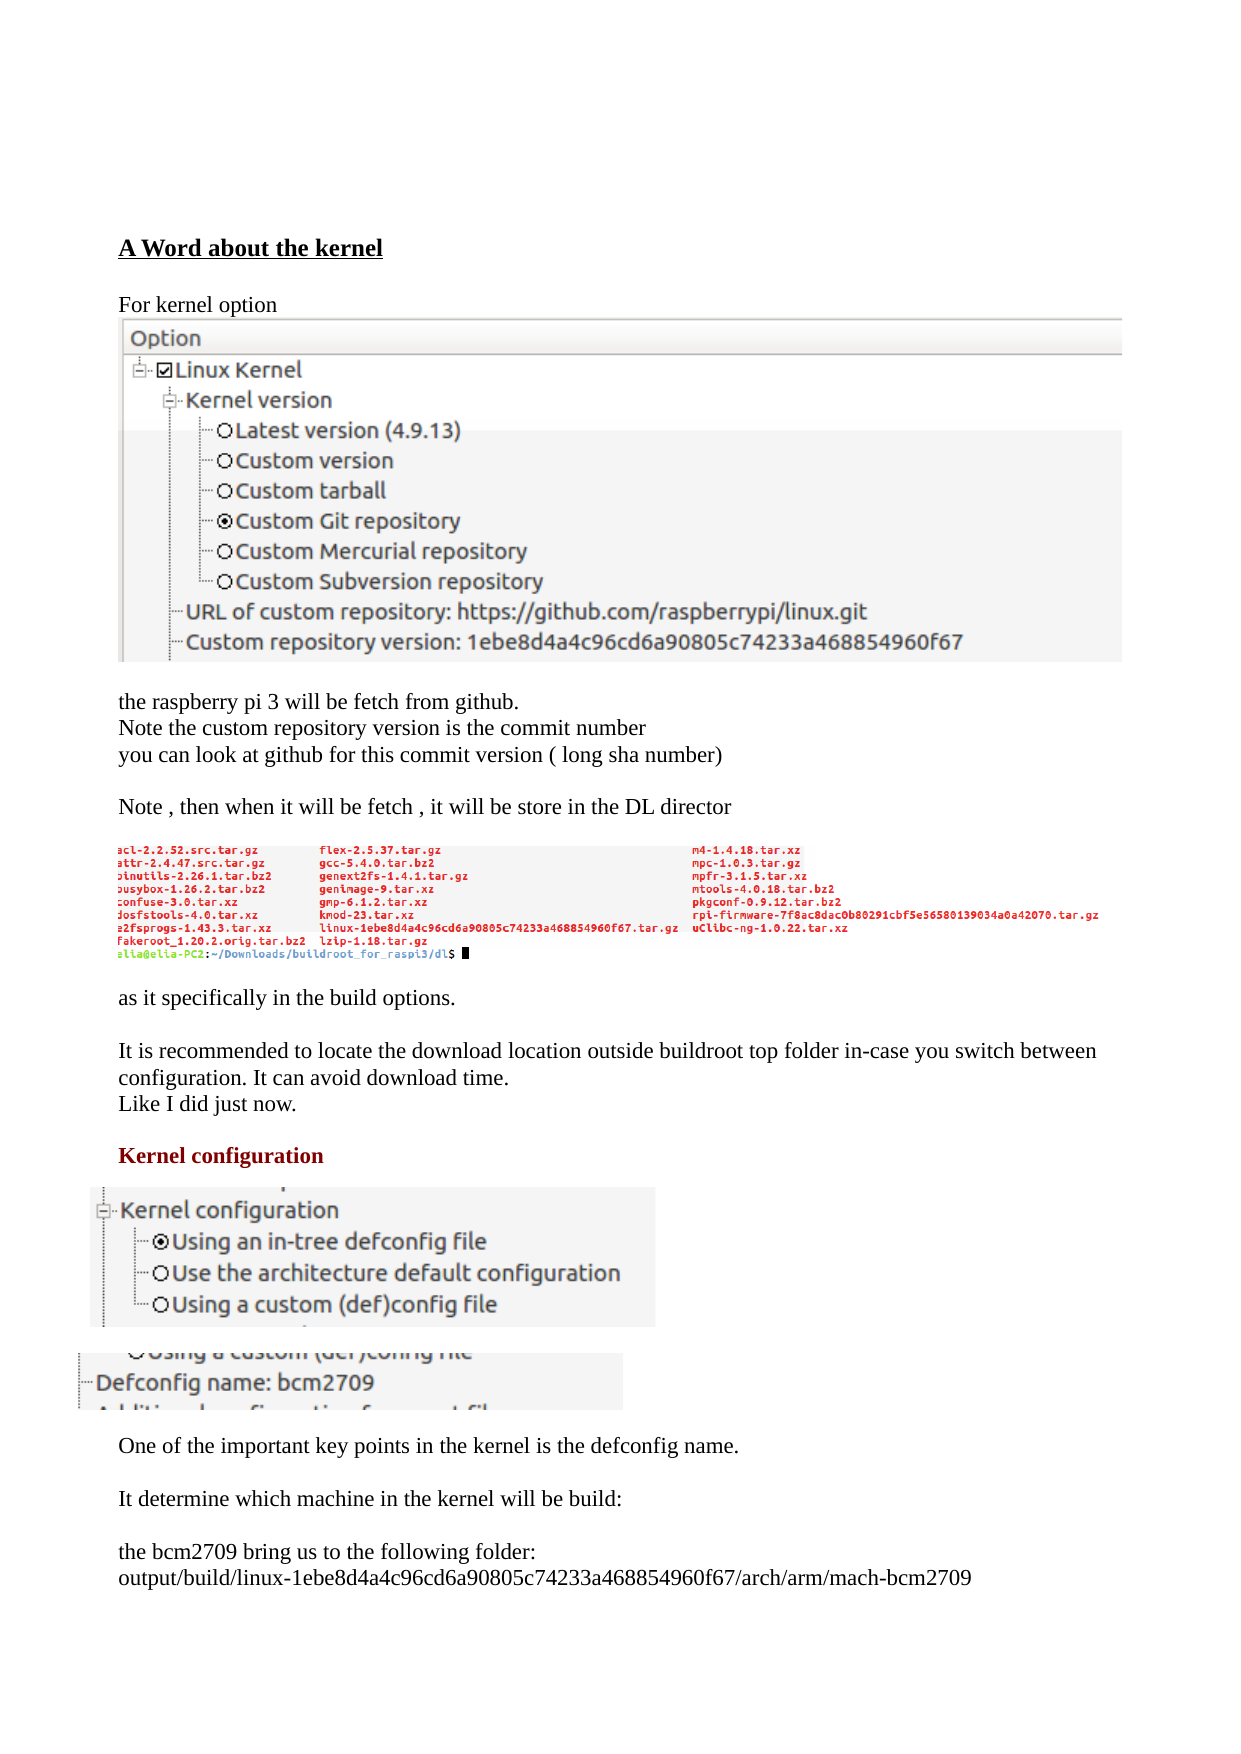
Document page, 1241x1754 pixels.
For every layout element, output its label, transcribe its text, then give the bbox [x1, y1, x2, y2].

picture [77, 1353, 624, 1410]
text Kernel configuration [118, 1143, 1122, 1169]
picture [90, 1187, 656, 1327]
picture [118, 846, 1123, 959]
text Like I did just now. [118, 1090, 1122, 1116]
text as it specifically in the build options. [118, 984, 1122, 1011]
text the bcm2709 bring us to the following folder: [118, 1538, 1122, 1564]
text Note , then when it will be fetch , it will be store in the DL director [118, 793, 1122, 820]
text It determine which machine in the kernel will be build: [118, 1485, 1122, 1512]
text you can look at github for this commit version ( long sha number) [118, 741, 1122, 767]
picture [118, 317, 1123, 662]
text the raspberry pi 3 will be fetch from github. [118, 688, 1122, 714]
text One of the important key points in the kernel is the defconfig name. [118, 1432, 1122, 1459]
text output/build/linux-1ebe8d4a4c96cd6a90805c74233a468854960f67/arch/arm/mach-bcm2709 [118, 1564, 1122, 1591]
text A Word about the kernel [118, 233, 1122, 262]
text Note the custom repository version is the commit number [118, 714, 1122, 741]
text It is recommended to locate the download location outside buildroot top folder in-case you switch between configuration. It can avoid download time. [118, 1037, 1122, 1090]
text For kernel option [118, 291, 1122, 317]
